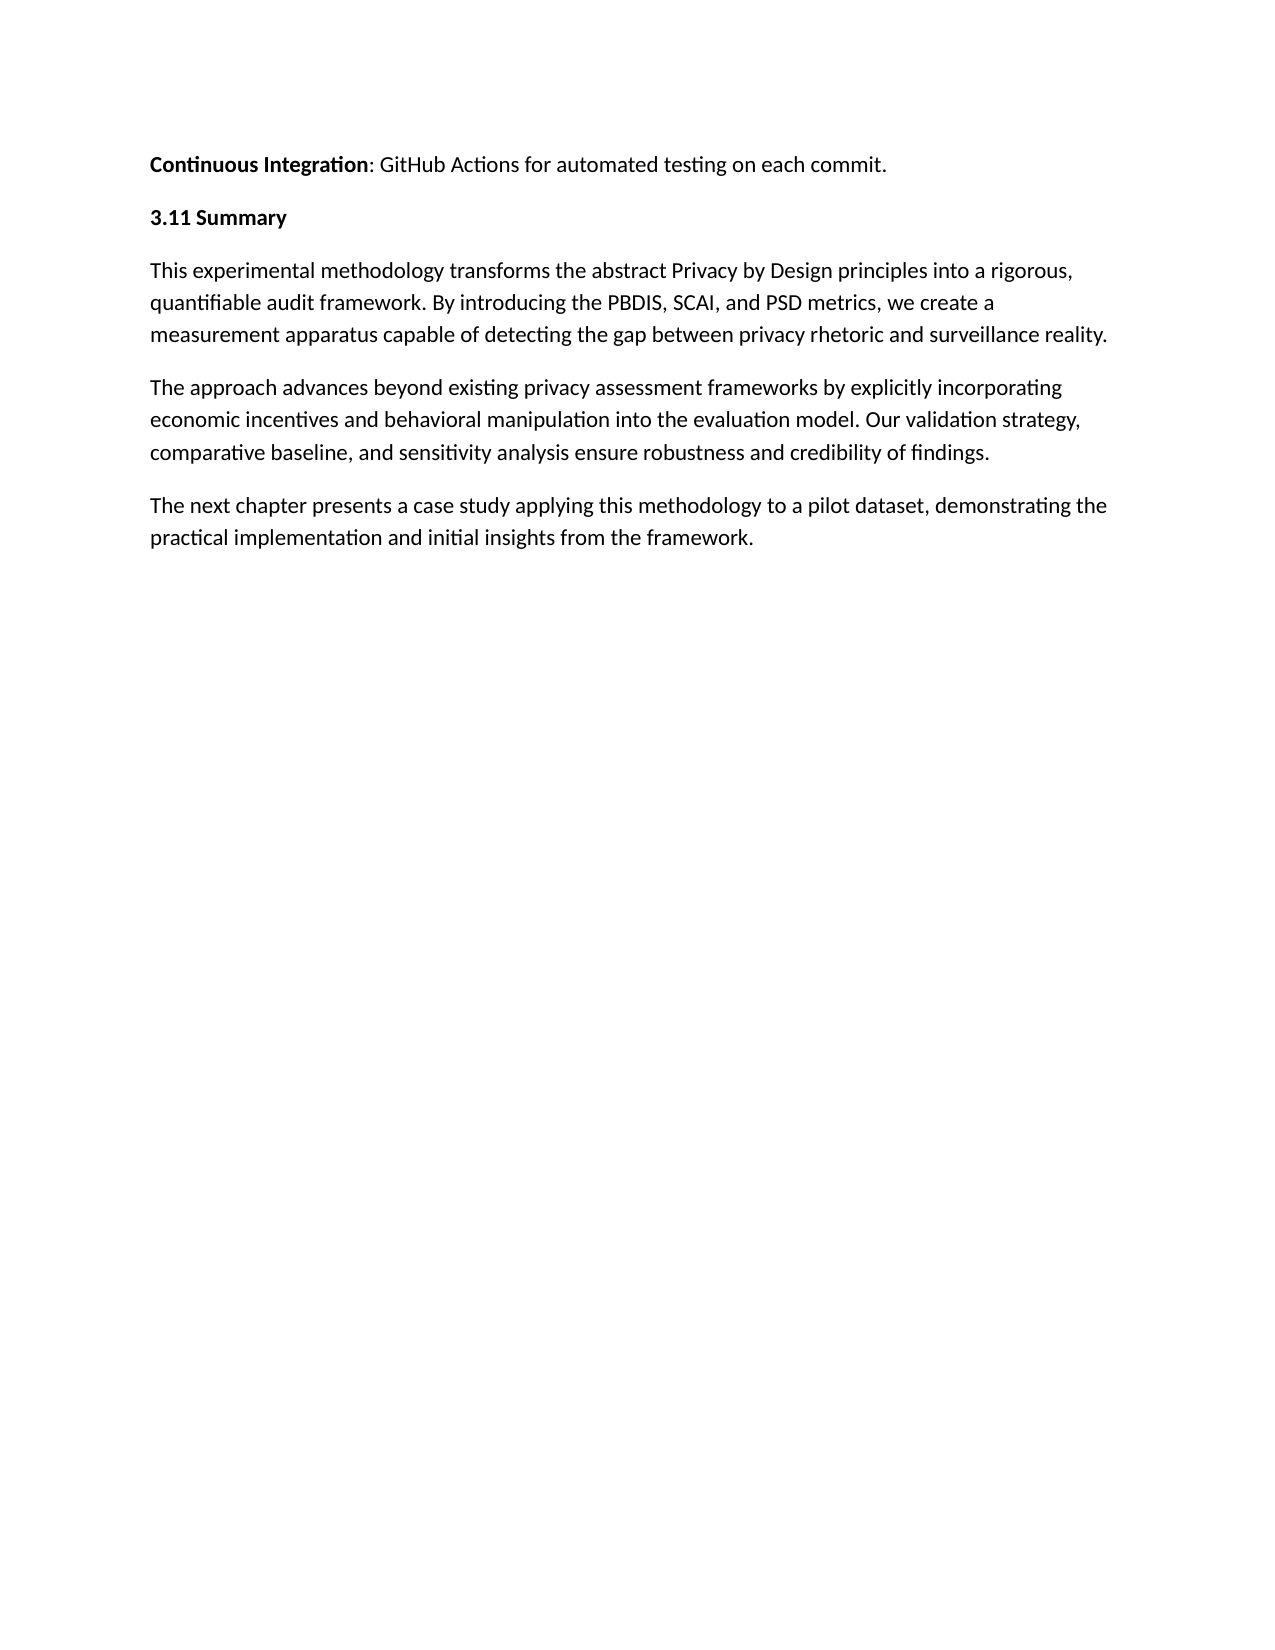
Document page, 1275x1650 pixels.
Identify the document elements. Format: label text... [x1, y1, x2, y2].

text The next chapter presents a case study applying this methodology to a pilot dataset, demonstrating the practical implementation and initial insights from the framework. [150, 491, 1125, 551]
text The approach advances beyond existing privacy assessment frameworks by explicitly incorporating economic incentives and behavioral manipulation into the evaluation model. Our validation strategy, comparative baseline, and sensitivity analysis ensure robustness and credibility of findings. [150, 373, 1125, 466]
text Continuous Integration: GitHub Actions for automated testing on each commit. [150, 150, 1125, 178]
text This experimental methodology transforms the abstract Privacy by Design principles into a rigorous, quantifiable audit framework. By introducing the PBDIS, SCAI, and PSD metrics, we create a measurement apparatus capable of detecting the gap between privacy rhetoric and surveillance reality. [150, 256, 1125, 348]
text 3.11 Summary [150, 203, 1125, 231]
